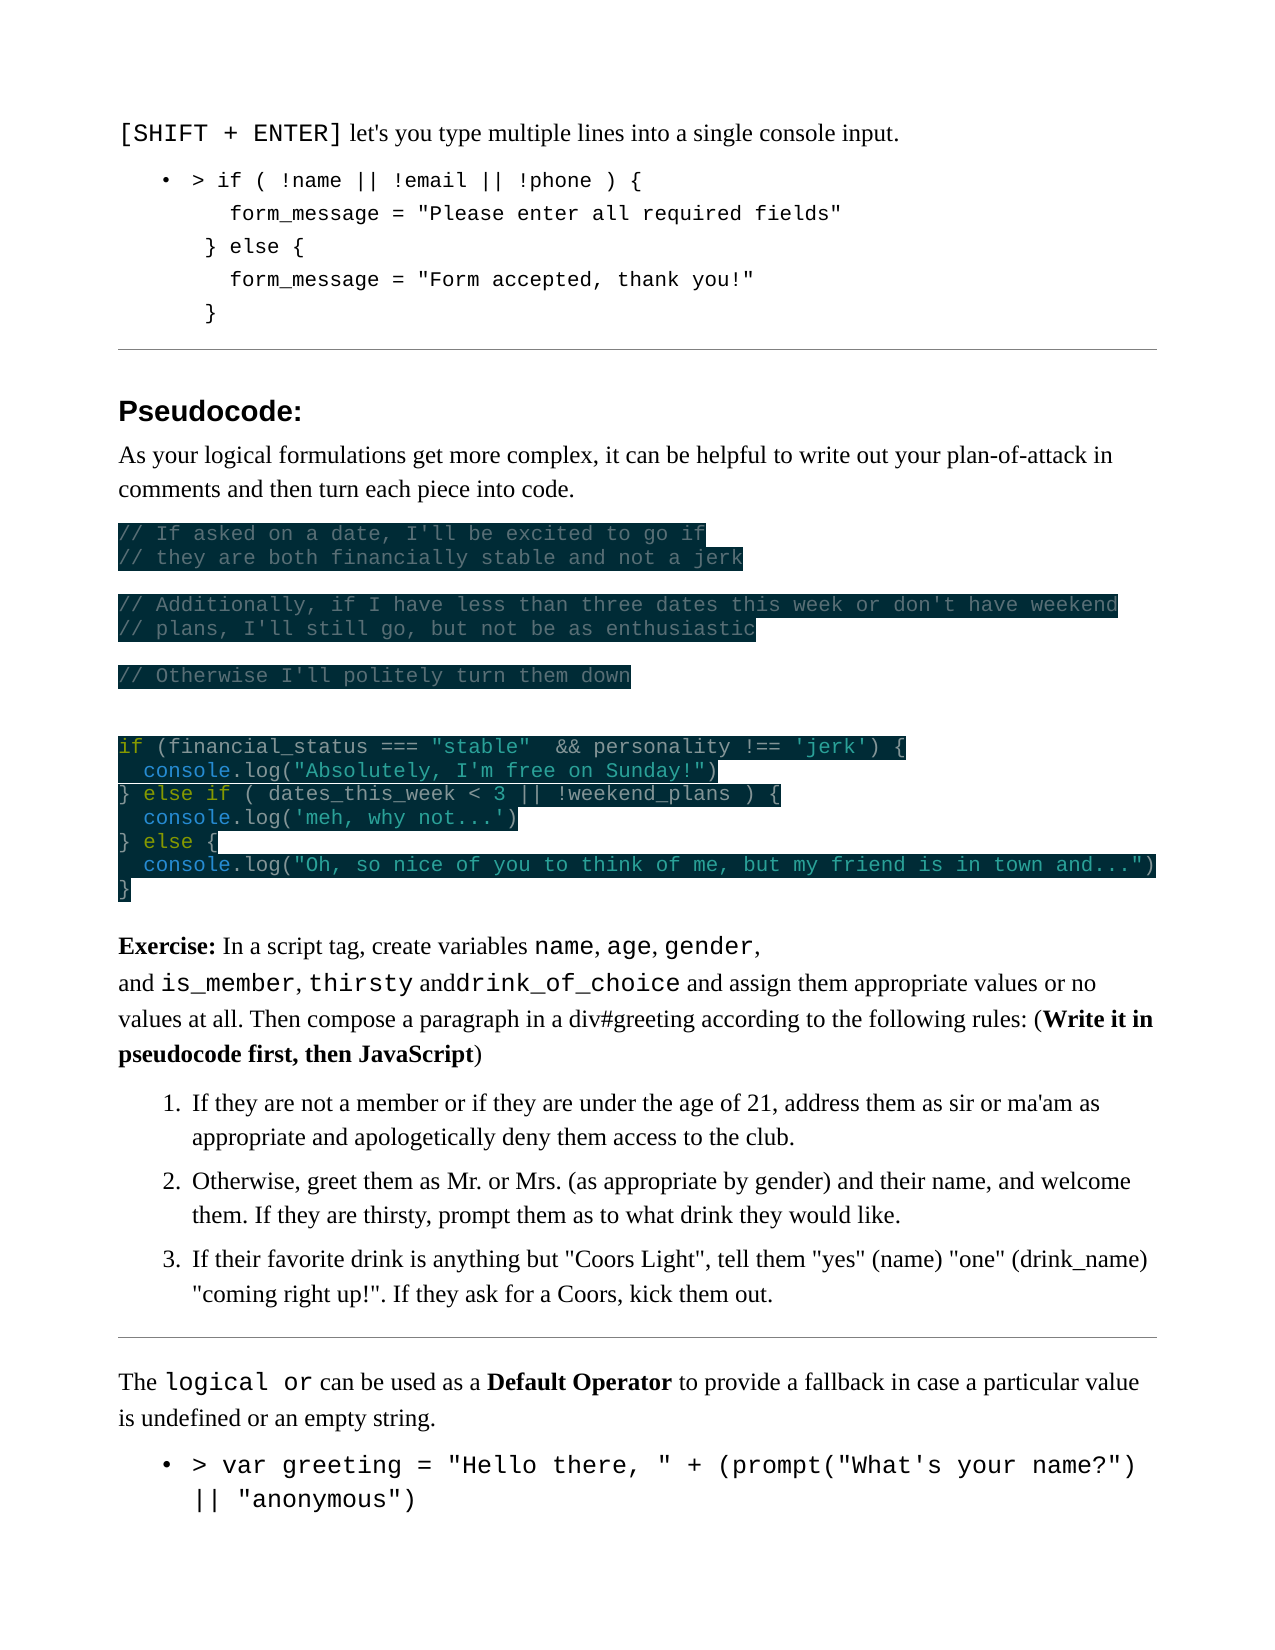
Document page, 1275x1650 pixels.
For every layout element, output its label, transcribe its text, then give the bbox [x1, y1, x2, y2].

list } else { [162, 236, 1157, 259]
text [SHIFT + ENTER] let's you type multiple lines into a single console input. [118, 118, 1157, 149]
text // Additionally, if I have less than three dates this week or don't have weekend [118, 594, 1157, 618]
text As your logical formulations get more complex, it can be helpful to write out your plan-of-attack in comments and then turn each piece into code. [118, 440, 1157, 503]
subtitle Pseudocode: [118, 393, 1157, 427]
text // plans, I'll still go, but not be as enthusiastic [118, 618, 1157, 642]
text if (financial_status === "stable" && personality !== 'jerk') { [118, 736, 1157, 760]
list form_message = "Form accepted, thank you!" [162, 269, 1157, 292]
list > var greeting = "Hello there, " + (prompt("What's your name?") || "anonymous") [162, 1453, 1157, 1515]
text } else { [118, 831, 1157, 854]
list If they are not a member or if they are under the age of 21, address them as sir or ma'am as appropriate and apologetically deny them access to the club. [162, 1088, 1157, 1151]
list Otherwise, greet them as Mr. or Mrs. (as appropriate by gender) and their name, and welcome them. If they are thirsty, prompt them as to what drink they would like. [162, 1166, 1157, 1229]
list > if ( !name || !email || !phone ) { [162, 170, 1157, 193]
text } [118, 878, 1157, 902]
text // they are both financially stable and not a jerk [118, 547, 1157, 571]
text console.log("Oh, so nice of you to think of me, but my friend is in town and...") [118, 854, 1157, 878]
text // If asked on a date, I'll be excited to go if [118, 523, 1157, 547]
text The logical or can be used as a Default Operator to provide a fallback in case a particular value is undefined or an empty string. [118, 1367, 1157, 1432]
text Exercise: In a script tag, create variables name, age, gender, and is_member, thirsty anddrink_of_choice and assign them appropriate values or no values at all. Then compose a paragraph in a div#greeting according to the following rules: (Write it in pseudocode first, then JavaScript) [118, 931, 1157, 1067]
text } else if ( dates_this_week < 3 || !weekend_plans ) { [118, 783, 1157, 807]
text console.log('meh, why not...') [118, 807, 1157, 831]
list If their favorite drink is anything but "Coors Light", tell them "yes" (name) "one" (drink_name) "coming right up!". If they ask for a Coors, kick them out. [162, 1244, 1157, 1308]
list } [162, 302, 1157, 325]
text // Otherwise I'll politely turn them down [118, 665, 1157, 689]
list form_message = "Please enter all required fields" [162, 203, 1157, 226]
text console.log("Absolutely, I'm free on Sunday!") [118, 760, 1157, 783]
